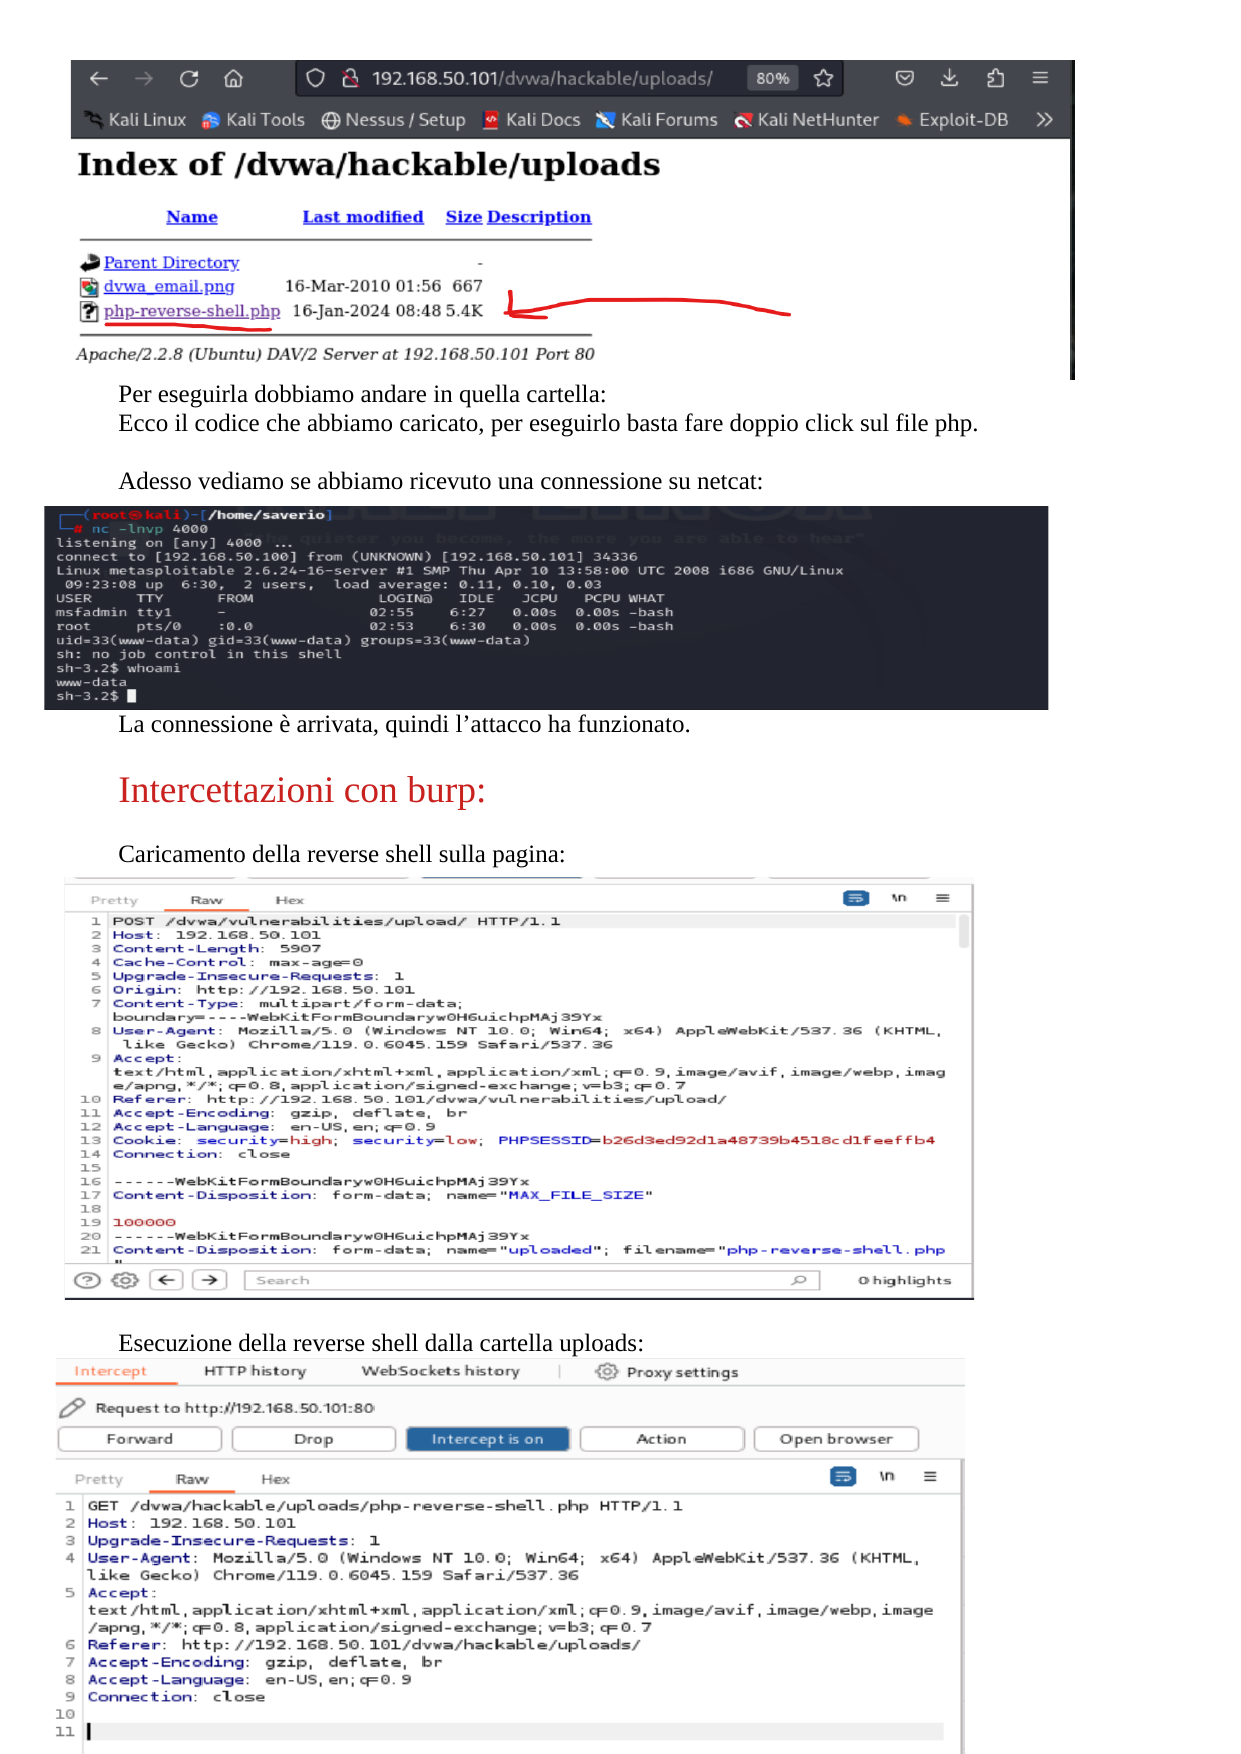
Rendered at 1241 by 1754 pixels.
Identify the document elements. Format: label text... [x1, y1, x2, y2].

picture [64, 877, 975, 1300]
text Per eseguirla dobbiamo andare in quella cartella: [118, 118, 1122, 408]
picture [55, 1358, 965, 1754]
text Caricamento della reverse shell sulla pagina: [118, 839, 1122, 868]
text La connessione è arrivata, quindi l’attacco ha funzionato. [118, 494, 1122, 738]
text Esecuzione della reverse shell dalla cartella uploads: [118, 1328, 1122, 1356]
text Adesso vediamo se abbiamo ricevuto una connessione su netcat: [118, 466, 1122, 494]
text Ecco il codice che abbiamo caricato, per eseguirlo basta fare doppio click sul file php. [118, 408, 1122, 437]
picture [44, 506, 1049, 710]
text Intercettazioni con burp: [118, 767, 1122, 810]
picture [70, 60, 1075, 380]
